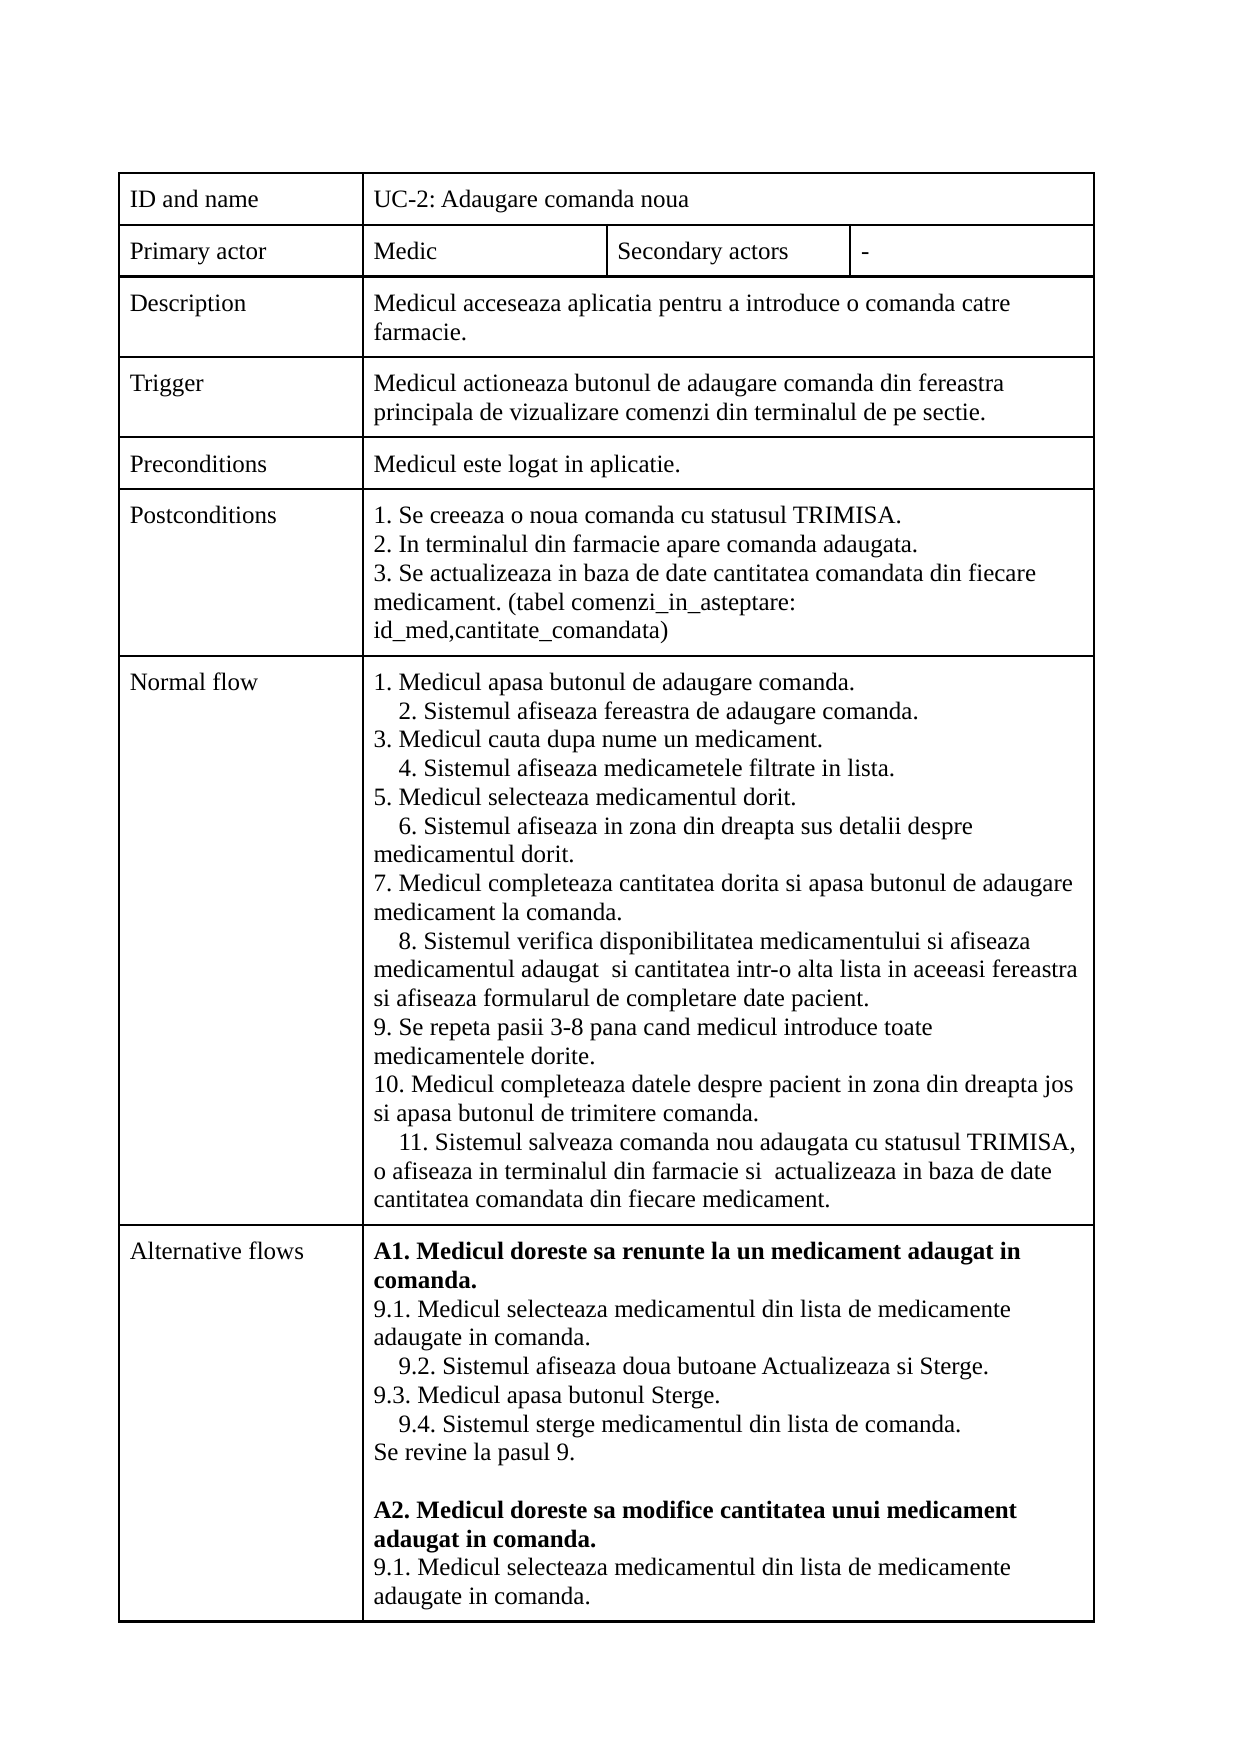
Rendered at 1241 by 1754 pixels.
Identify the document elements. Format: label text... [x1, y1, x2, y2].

table_header UC-2: Adaugare comanda noua [364, 174, 1093, 224]
table_cell Trigger [120, 358, 362, 436]
table_cell Secondary actors [608, 226, 849, 275]
table_cell Alternative flows [120, 1226, 362, 1620]
table_cell Preconditions [120, 438, 362, 488]
table_cell Medicul actioneaza butonul de adaugare comanda din fereastra principala de vizualizare comenzi din terminalul de pe sectie. [364, 358, 1093, 436]
table_cell Normal flow [120, 657, 362, 1224]
table_cell Postconditions [120, 490, 362, 654]
table_cell - [851, 226, 1093, 275]
table_cell Primary actor [120, 226, 362, 275]
table_header ID and name [120, 174, 362, 224]
table_cell A1. Medicul doreste sa renunte la un medicament adaugat in comanda. 9.1. Medicul selecteaza medicamentul din lista de medicamente adaugate in comanda. 9.2. Sistemul afiseaza doua butoane Actualizeaza si Sterge. 9.3. Medicul apasa butonul Sterge. 9.4. Sistemul sterge medicamentul din lista de comanda. Se revine la pasul 9. A2. Medicul doreste sa modifice cantitatea unui medicament adaugat in comanda. 9.1. Medicul selecteaza medicamentul din lista de medicamente adaugate in comanda. [364, 1226, 1093, 1620]
table_cell 1. Se creeaza o noua comanda cu statusul TRIMISA. 2. In terminalul din farmacie apare comanda adaugata. 3. Se actualizeaza in baza de date cantitatea comandata din fiecare medicament. (tabel comenzi_in_asteptare: id_med,cantitate_comandata) [364, 490, 1093, 654]
table_cell Description [120, 278, 362, 356]
table_cell Medic [364, 226, 606, 275]
table_cell 1. Medicul apasa butonul de adaugare comanda. 2. Sistemul afiseaza fereastra de adaugare comanda. 3. Medicul cauta dupa nume un medicament. 4. Sistemul afiseaza medicametele filtrate in lista. 5. Medicul selecteaza medicamentul dorit. 6. Sistemul afiseaza in zona din dreapta sus detalii despre medicamentul dorit. 7. Medicul completeaza cantitatea dorita si apasa butonul de adaugare medicament la comanda. 8. Sistemul verifica disponibilitatea medicamentului si afiseaza medicamentul adaugat si cantitatea intr-o alta lista in aceeasi fereastra si afiseaza formularul de completare date pacient. 9. Se repeta pasii 3-8 pana cand medicul introduce toate medicamentele dorite. 10. Medicul completeaza datele despre pacient in zona din dreapta jos si apasa butonul de trimitere comanda. 11. Sistemul salveaza comanda nou adaugata cu statusul TRIMISA, o afiseaza in terminalul din farmacie si actualizeaza in baza de date cantitatea comandata din fiecare medicament. [364, 657, 1093, 1224]
table_cell Medicul este logat in aplicatie. [364, 438, 1093, 488]
table_cell Medicul acceseaza aplicatia pentru a introduce o comanda catre farmacie. [364, 278, 1093, 356]
